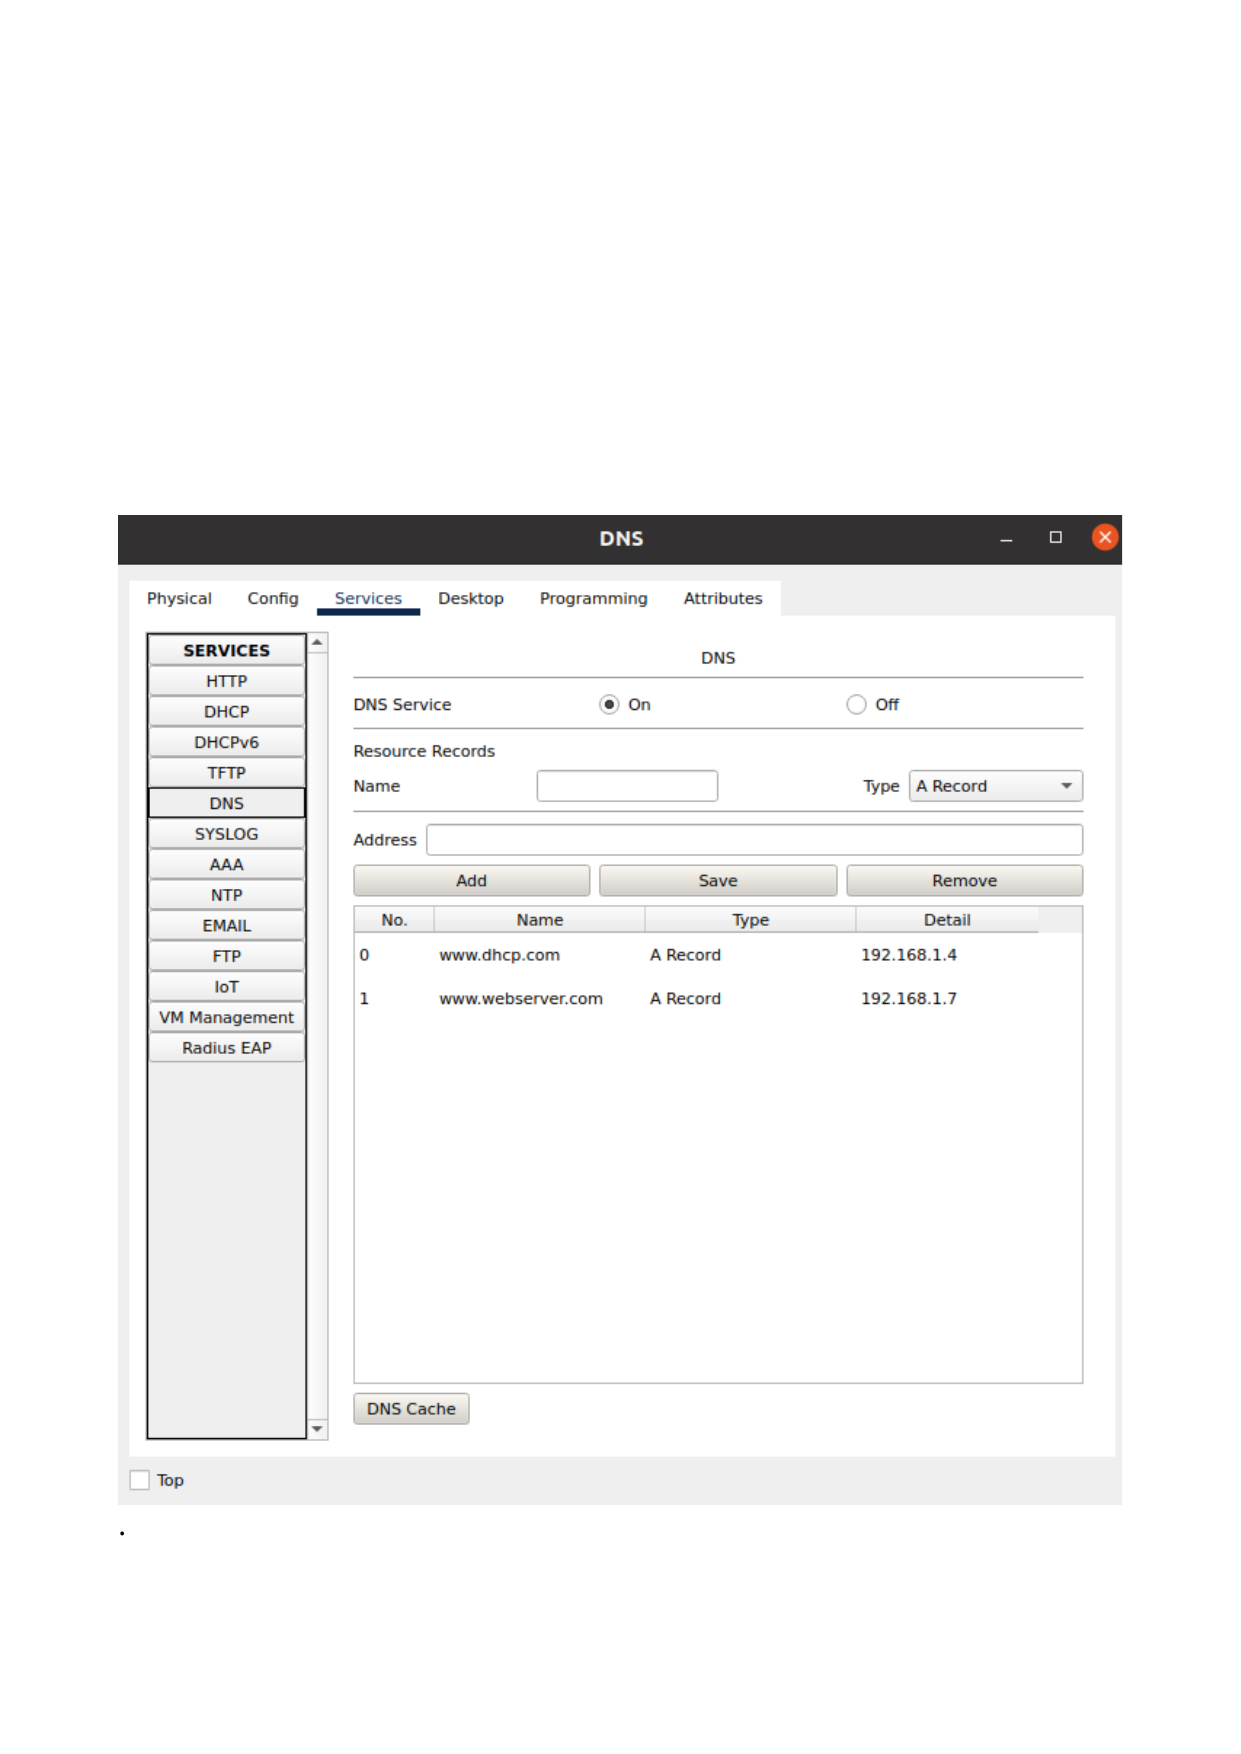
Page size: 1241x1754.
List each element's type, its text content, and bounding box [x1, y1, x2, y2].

text . [118, 1505, 1122, 1544]
picture [118, 515, 1123, 1505]
